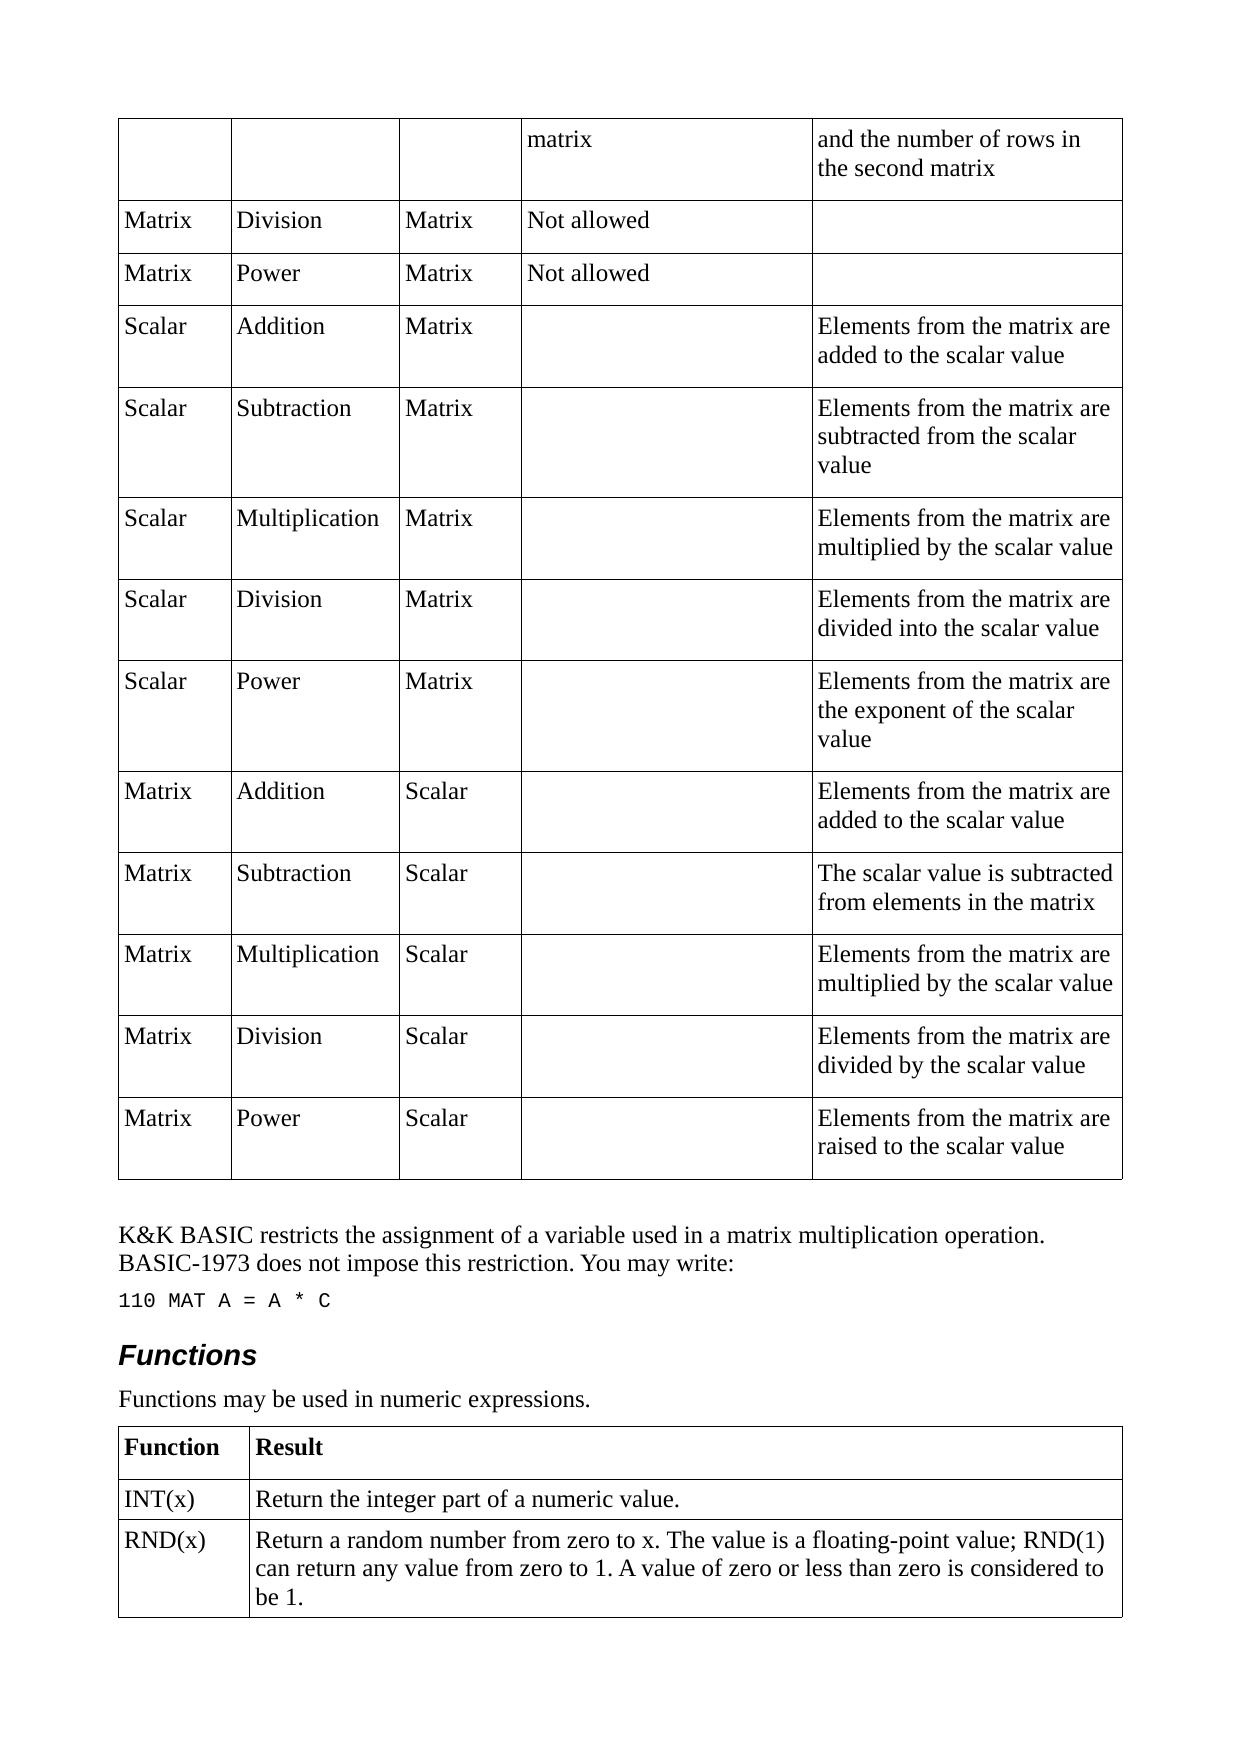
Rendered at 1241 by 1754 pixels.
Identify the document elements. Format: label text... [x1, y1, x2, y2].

table_cell Matrix [400, 498, 521, 579]
table_cell Scalar [119, 306, 231, 387]
table_cell [522, 306, 812, 387]
table_header Result [250, 1427, 1122, 1478]
text Functions may be used in numeric expressions. [118, 1384, 1122, 1413]
table_cell Elements from the matrix are the exponent of the scalar value [813, 661, 1122, 771]
table_cell Scalar [119, 498, 231, 579]
table_cell The scalar value is subtracted from elements in the matrix [813, 853, 1122, 934]
table_cell Matrix [400, 254, 521, 305]
table_cell Matrix [119, 772, 231, 852]
table_cell Return the integer part of a numeric value. [250, 1480, 1122, 1519]
table_cell Division [232, 580, 399, 660]
table_cell [522, 498, 812, 579]
table_cell Multiplication [232, 935, 399, 1015]
table_cell and the number of rows in the second matrix [813, 119, 1122, 200]
table_cell Elements from the matrix are added to the scalar value [813, 306, 1122, 387]
table_cell Scalar [119, 661, 231, 771]
table_cell Elements from the matrix are raised to the scalar value [813, 1098, 1122, 1178]
table_cell Power [232, 661, 399, 771]
table_cell Matrix [119, 201, 231, 252]
table_cell Scalar [119, 580, 231, 660]
table_cell [522, 1016, 812, 1097]
table_cell Matrix [119, 1016, 231, 1097]
table_cell Elements from the matrix are subtracted from the scalar value [813, 388, 1122, 497]
table_cell Matrix [400, 388, 521, 497]
table_cell [522, 935, 812, 1015]
table_cell matrix [522, 119, 812, 200]
table_cell [522, 772, 812, 852]
subtitle Functions [118, 1338, 1122, 1372]
table_cell Return a random number from zero to x. The value is a floating-point value; RND(1) can return any value from zero to 1. A value of zero or less than zero is considered to be 1. [250, 1520, 1122, 1617]
table_cell Division [232, 201, 399, 252]
table_cell [813, 254, 1122, 305]
table_header Function [119, 1427, 249, 1478]
table_cell Not allowed [522, 201, 812, 252]
table_cell Elements from the matrix are multiplied by the scalar value [813, 935, 1122, 1015]
table_cell [522, 580, 812, 660]
table_cell Scalar [400, 935, 521, 1015]
table_cell Subtraction [232, 853, 399, 934]
text K&K BASIC restricts the assignment of a variable used in a matrix multiplication operation. BASIC-1973 does not impose this restriction. You may write: [118, 1220, 1122, 1277]
table_cell Scalar [400, 1098, 521, 1178]
table_cell [400, 119, 521, 200]
table_cell [232, 119, 399, 200]
table_cell Power [232, 1098, 399, 1178]
table_cell Scalar [119, 388, 231, 497]
table_cell Addition [232, 772, 399, 852]
table_cell [119, 119, 231, 200]
table_cell [813, 201, 1122, 252]
table_cell RND(x) [119, 1520, 249, 1617]
table_cell Elements from the matrix are divided into the scalar value [813, 580, 1122, 660]
table_cell [522, 661, 812, 771]
table_cell Multiplication [232, 498, 399, 579]
table_cell Scalar [400, 853, 521, 934]
table_cell Elements from the matrix are multiplied by the scalar value [813, 498, 1122, 579]
table_cell Power [232, 254, 399, 305]
table_cell Matrix [400, 306, 521, 387]
table_cell Not allowed [522, 254, 812, 305]
table_cell Matrix [400, 661, 521, 771]
table_cell INT(x) [119, 1480, 249, 1519]
table_cell Addition [232, 306, 399, 387]
table_cell Matrix [119, 1098, 231, 1178]
table_cell Division [232, 1016, 399, 1097]
table_cell Scalar [400, 772, 521, 852]
table_cell [522, 853, 812, 934]
table_cell [522, 388, 812, 497]
table_cell Matrix [119, 254, 231, 305]
table_cell Scalar [400, 1016, 521, 1097]
text 110 MAT A = A * C [118, 1290, 1122, 1313]
table_cell Matrix [119, 853, 231, 934]
table_cell Elements from the matrix are divided by the scalar value [813, 1016, 1122, 1097]
table_cell Matrix [119, 935, 231, 1015]
table_cell Elements from the matrix are added to the scalar value [813, 772, 1122, 852]
table_cell Subtraction [232, 388, 399, 497]
table_cell Matrix [400, 201, 521, 252]
table_cell Matrix [400, 580, 521, 660]
table_cell [522, 1098, 812, 1178]
